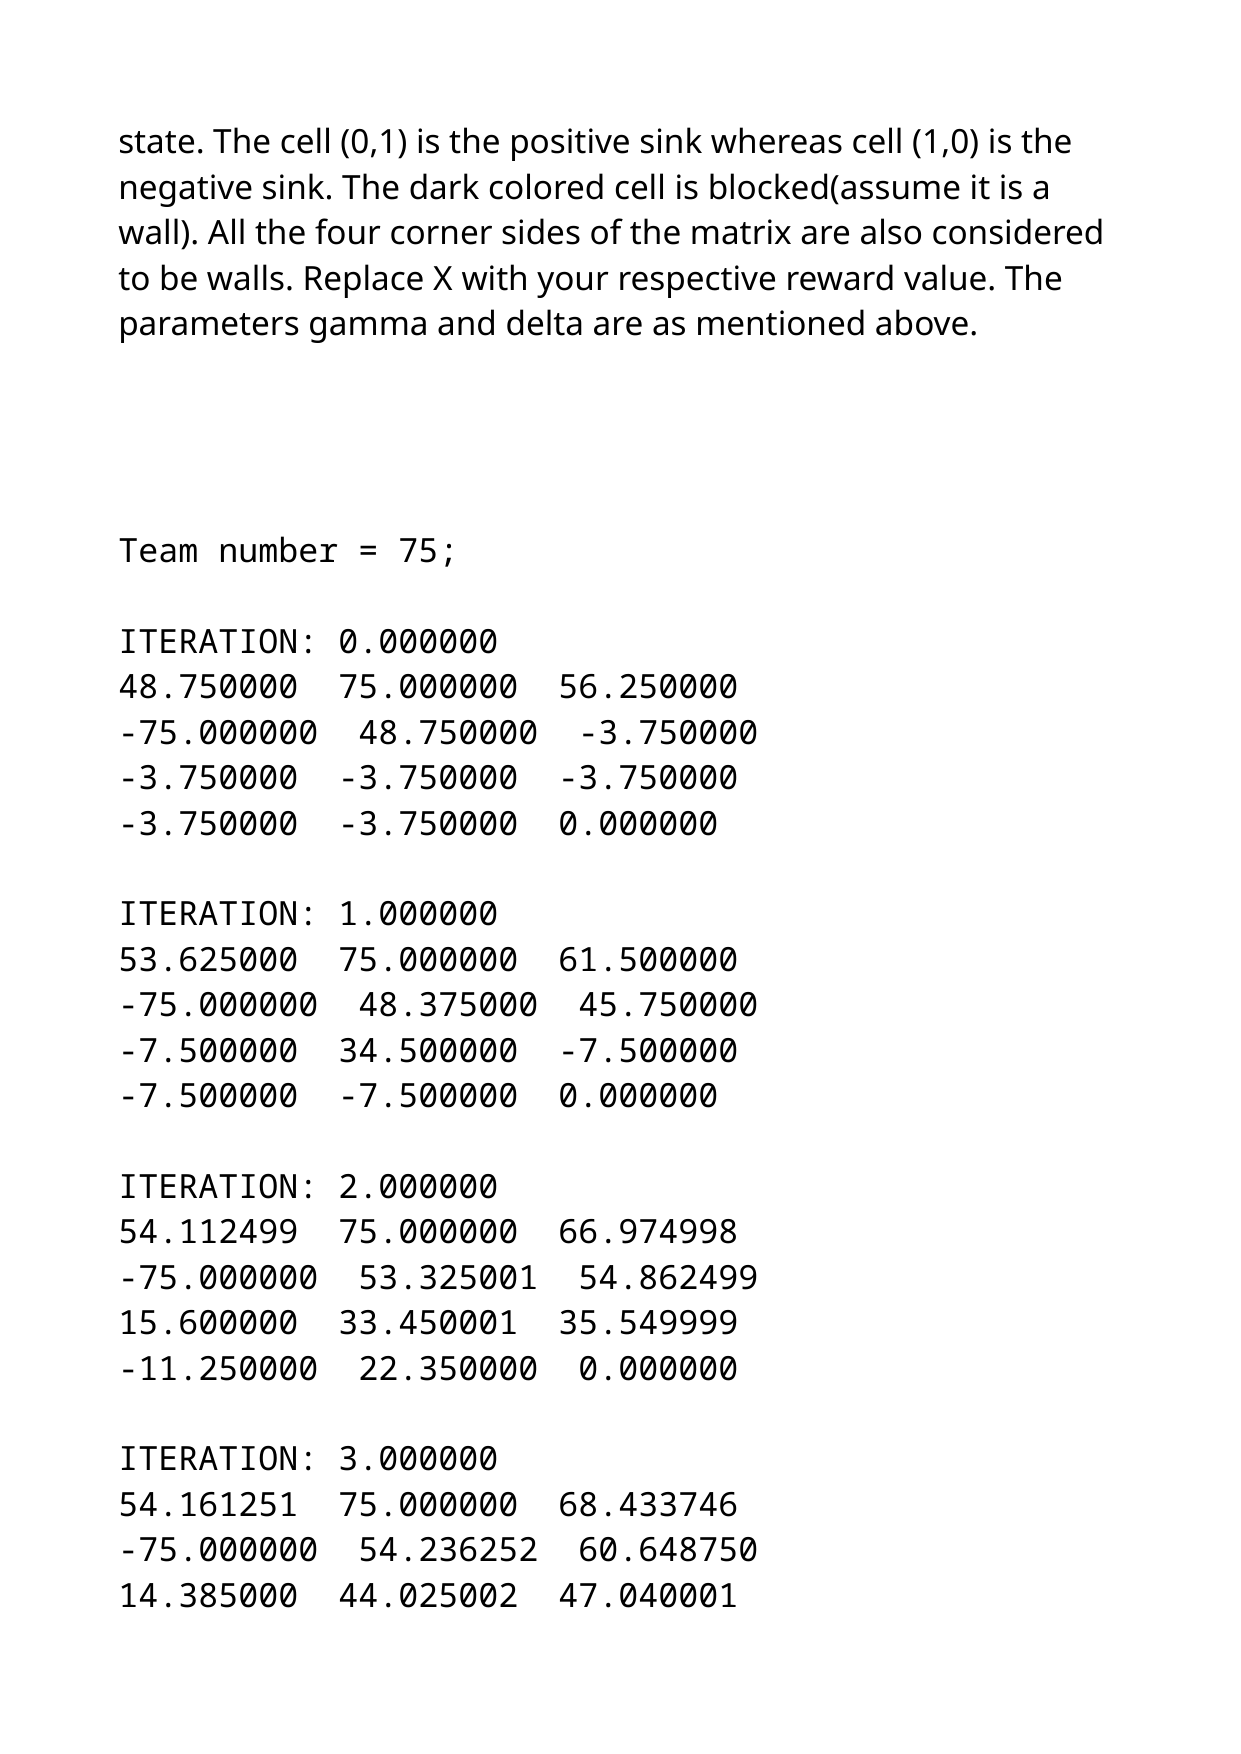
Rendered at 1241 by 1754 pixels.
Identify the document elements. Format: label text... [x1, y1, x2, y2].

text 54.161251 75.000000 68.433746 [118, 1481, 1122, 1526]
text ITERATION: 0.000000 [118, 618, 1122, 663]
text state. The cell (0,1) is the positive sink whereas cell (1,0) is the negative sink. The dark colored cell is blocked(assume it is a wall). All the four corner sides of the matrix are also considered to be walls. Replace X with your respective reward value. The parameters gamma and delta are as mentioned above. [118, 118, 1122, 345]
text ITERATION: 1.000000 [118, 890, 1122, 936]
text -75.000000 48.375000 45.750000 [118, 981, 1122, 1026]
text -7.500000 34.500000 -7.500000 [118, 1026, 1122, 1072]
text 14.385000 44.025002 47.040001 [118, 1571, 1122, 1617]
text ITERATION: 3.000000 [118, 1435, 1122, 1481]
text -75.000000 53.325001 54.862499 [118, 1253, 1122, 1299]
text -75.000000 48.750000 -3.750000 [118, 708, 1122, 754]
text 48.750000 75.000000 56.250000 [118, 663, 1122, 708]
text ITERATION: 2.000000 [118, 1163, 1122, 1208]
text -7.500000 -7.500000 0.000000 [118, 1072, 1122, 1117]
text 53.625000 75.000000 61.500000 [118, 936, 1122, 981]
text 15.600000 33.450001 35.549999 [118, 1299, 1122, 1344]
text 54.112499 75.000000 66.974998 [118, 1208, 1122, 1253]
text -75.000000 54.236252 60.648750 [118, 1526, 1122, 1571]
text -11.250000 22.350000 0.000000 [118, 1344, 1122, 1390]
text -3.750000 -3.750000 0.000000 [118, 799, 1122, 845]
text -3.750000 -3.750000 -3.750000 [118, 754, 1122, 799]
text Team number = 75; [118, 527, 1122, 572]
